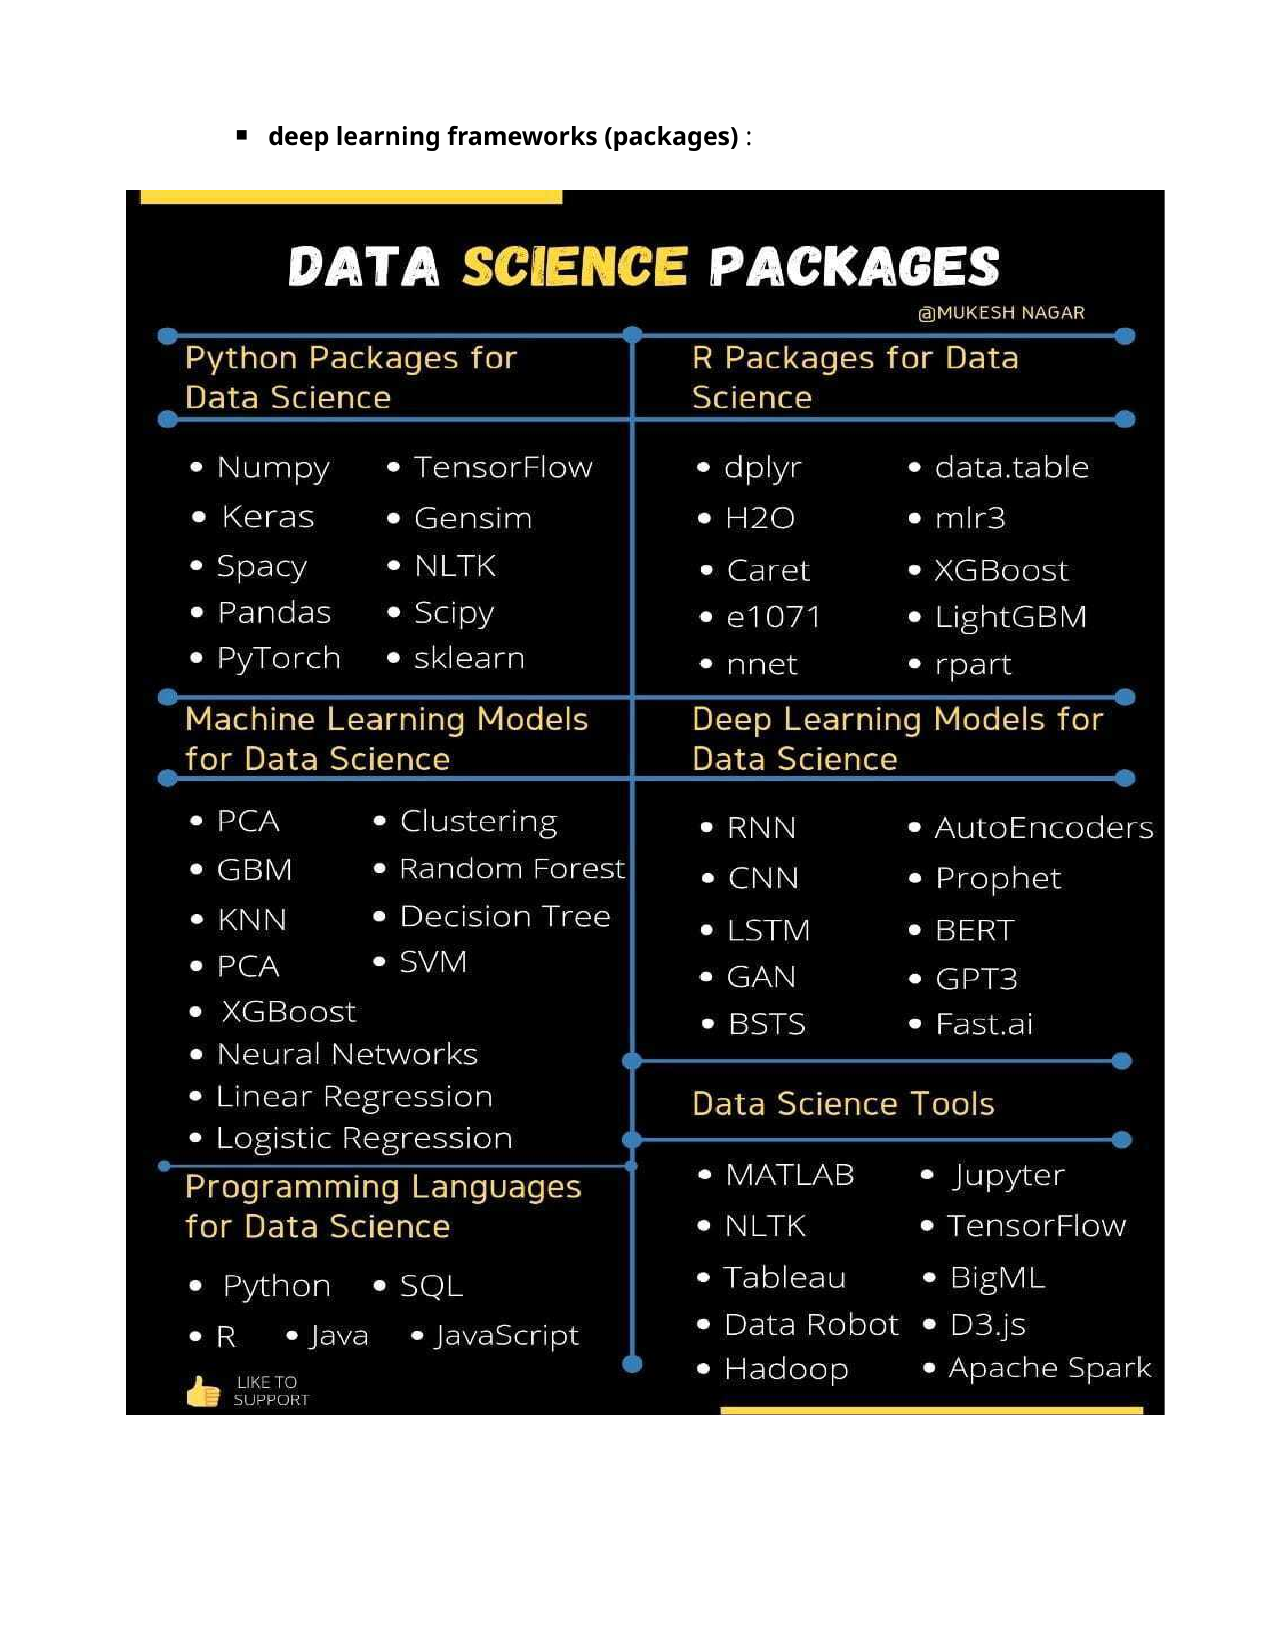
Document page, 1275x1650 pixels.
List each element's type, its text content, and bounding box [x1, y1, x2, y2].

picture [126, 190, 1165, 1415]
subtitle deep learning frameworks (packages) : [231, 118, 1157, 152]
